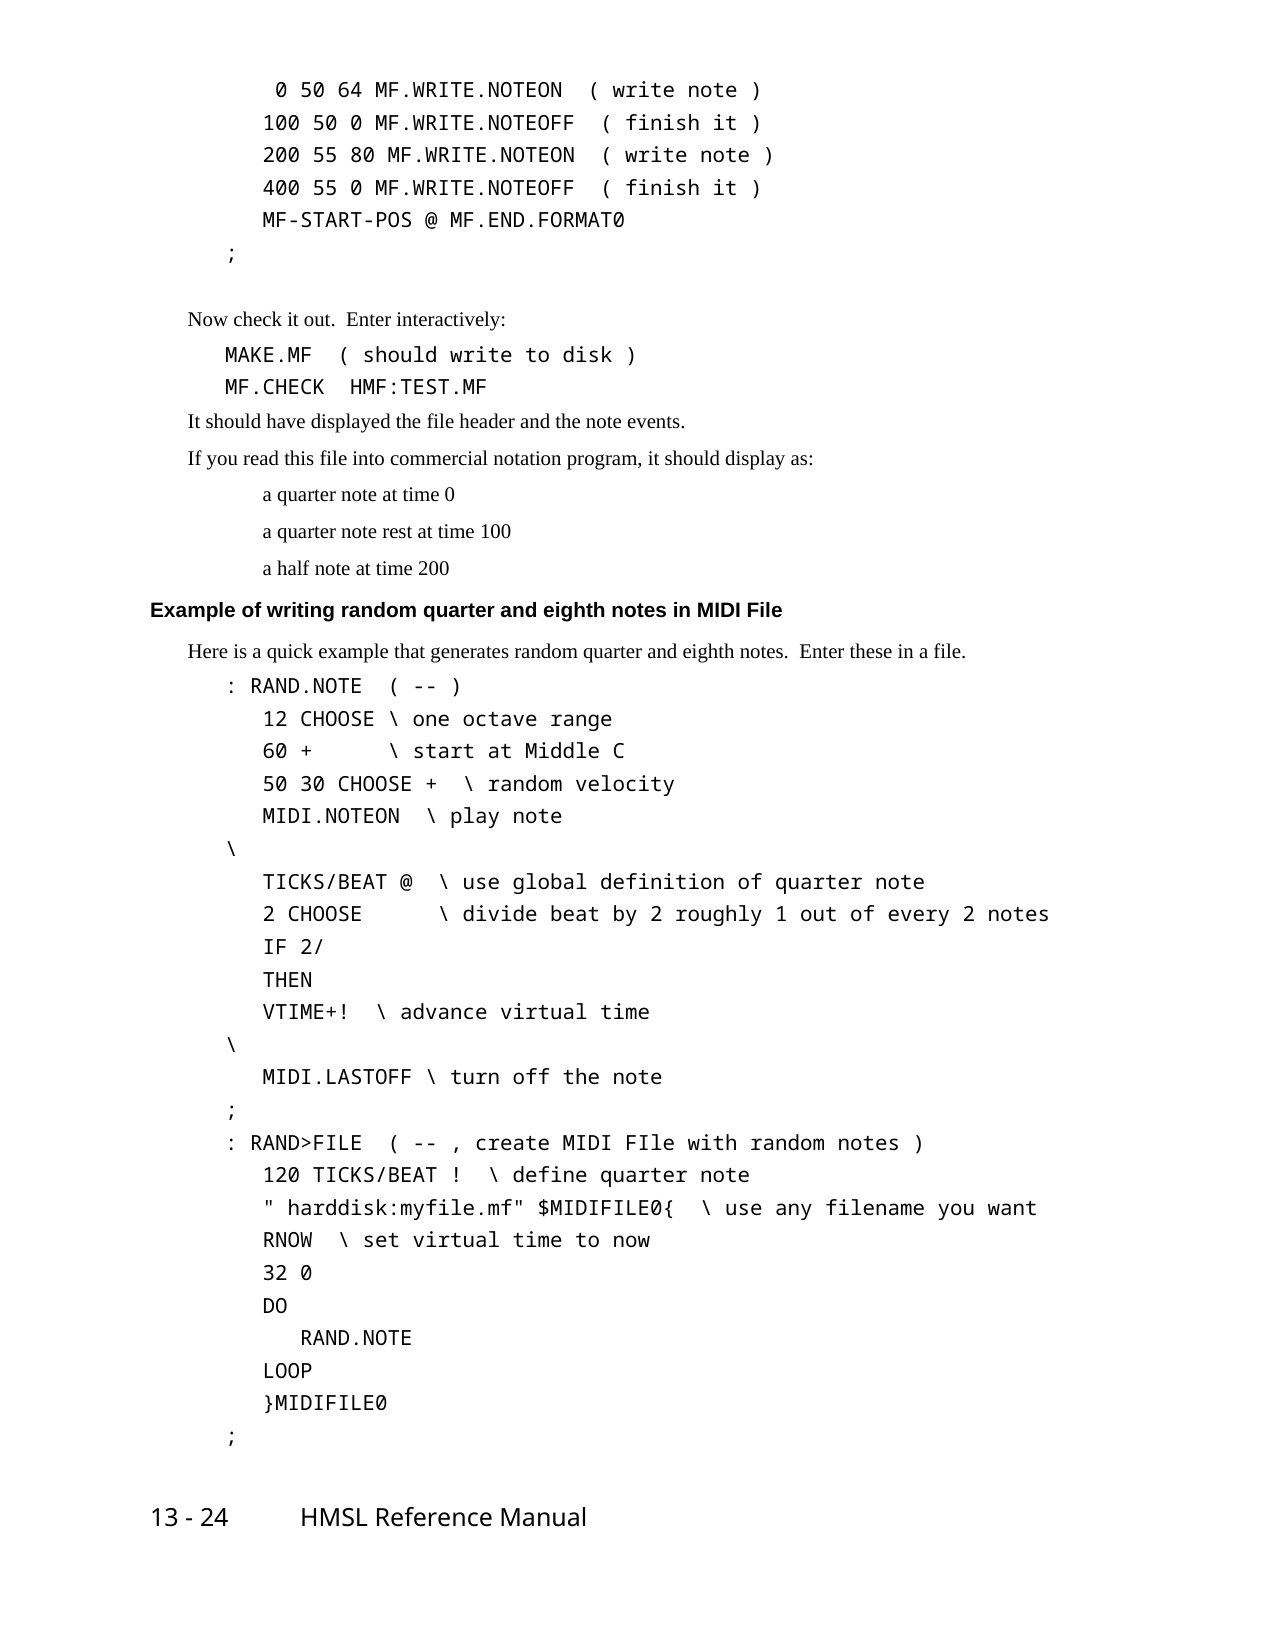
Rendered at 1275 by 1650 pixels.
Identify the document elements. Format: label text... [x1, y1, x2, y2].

text TICKS/BEAT @ \ use global definition of quarter note [225, 867, 1125, 895]
text 120 TICKS/BEAT ! \ define quarter note [225, 1160, 1125, 1189]
text 32 0 [225, 1258, 1125, 1287]
text MAKE.MF ( should write to disk ) [225, 340, 1125, 368]
text a quarter note at time 0 [187, 482, 1125, 506]
text IF 2/ [225, 932, 1125, 961]
text \ [225, 1030, 1125, 1058]
text ; [225, 1421, 1125, 1449]
text 200 55 80 MF.WRITE.NOTEON ( write note ) [225, 140, 1125, 169]
text \ [225, 834, 1125, 863]
text Now check it out. Enter interactively: [187, 307, 1125, 331]
subtitle Example of writing random quarter and eighth notes in MIDI File [150, 598, 1125, 622]
text ; [225, 1095, 1125, 1123]
text : RAND.NOTE ( -- ) [225, 671, 1125, 700]
text LOOP [225, 1356, 1125, 1384]
text }MIDIFILE0 [225, 1388, 1125, 1417]
text MIDI.NOTEON \ play note [225, 802, 1125, 830]
text a half note at time 200 [187, 555, 1125, 579]
text MF-START-POS @ MF.END.FORMAT0 [225, 205, 1125, 234]
text : RAND>FILE ( -- , create MIDI FIle with random notes ) [225, 1128, 1125, 1156]
text DO [225, 1291, 1125, 1319]
text 100 50 0 MF.WRITE.NOTEOFF ( finish it ) [225, 108, 1125, 136]
text 0 50 64 MF.WRITE.NOTEON ( write note ) [225, 75, 1125, 103]
text VTIME+! \ advance virtual time [225, 997, 1125, 1026]
text Here is a quick example that generates random quarter and eighth notes. Enter these in a file. [187, 639, 1125, 663]
text 60 + \ start at Middle C [225, 736, 1125, 765]
text 50 30 CHOOSE + \ random velocity [225, 769, 1125, 797]
text RNOW \ set virtual time to now [225, 1226, 1125, 1254]
text If you read this file into commercial notation program, it should display as: [187, 446, 1125, 470]
text " harddisk:myfile.mf" $MIDIFILE0{ \ use any filename you want [225, 1193, 1125, 1221]
text 2 CHOOSE \ divide beat by 2 roughly 1 out of every 2 notes [225, 899, 1125, 928]
text 400 55 0 MF.WRITE.NOTEOFF ( finish it ) [225, 173, 1125, 201]
text a quarter note rest at time 100 [187, 519, 1125, 543]
text MIDI.LASTOFF \ turn off the note [225, 1062, 1125, 1091]
text THEN [225, 965, 1125, 993]
text RAND.NOTE [225, 1323, 1125, 1352]
text MF.CHECK HMF:TEST.MF [225, 372, 1125, 401]
text It should have displayed the file header and the note events. [187, 409, 1125, 433]
text 12 CHOOSE \ one octave range [225, 704, 1125, 732]
text ; [225, 238, 1125, 266]
